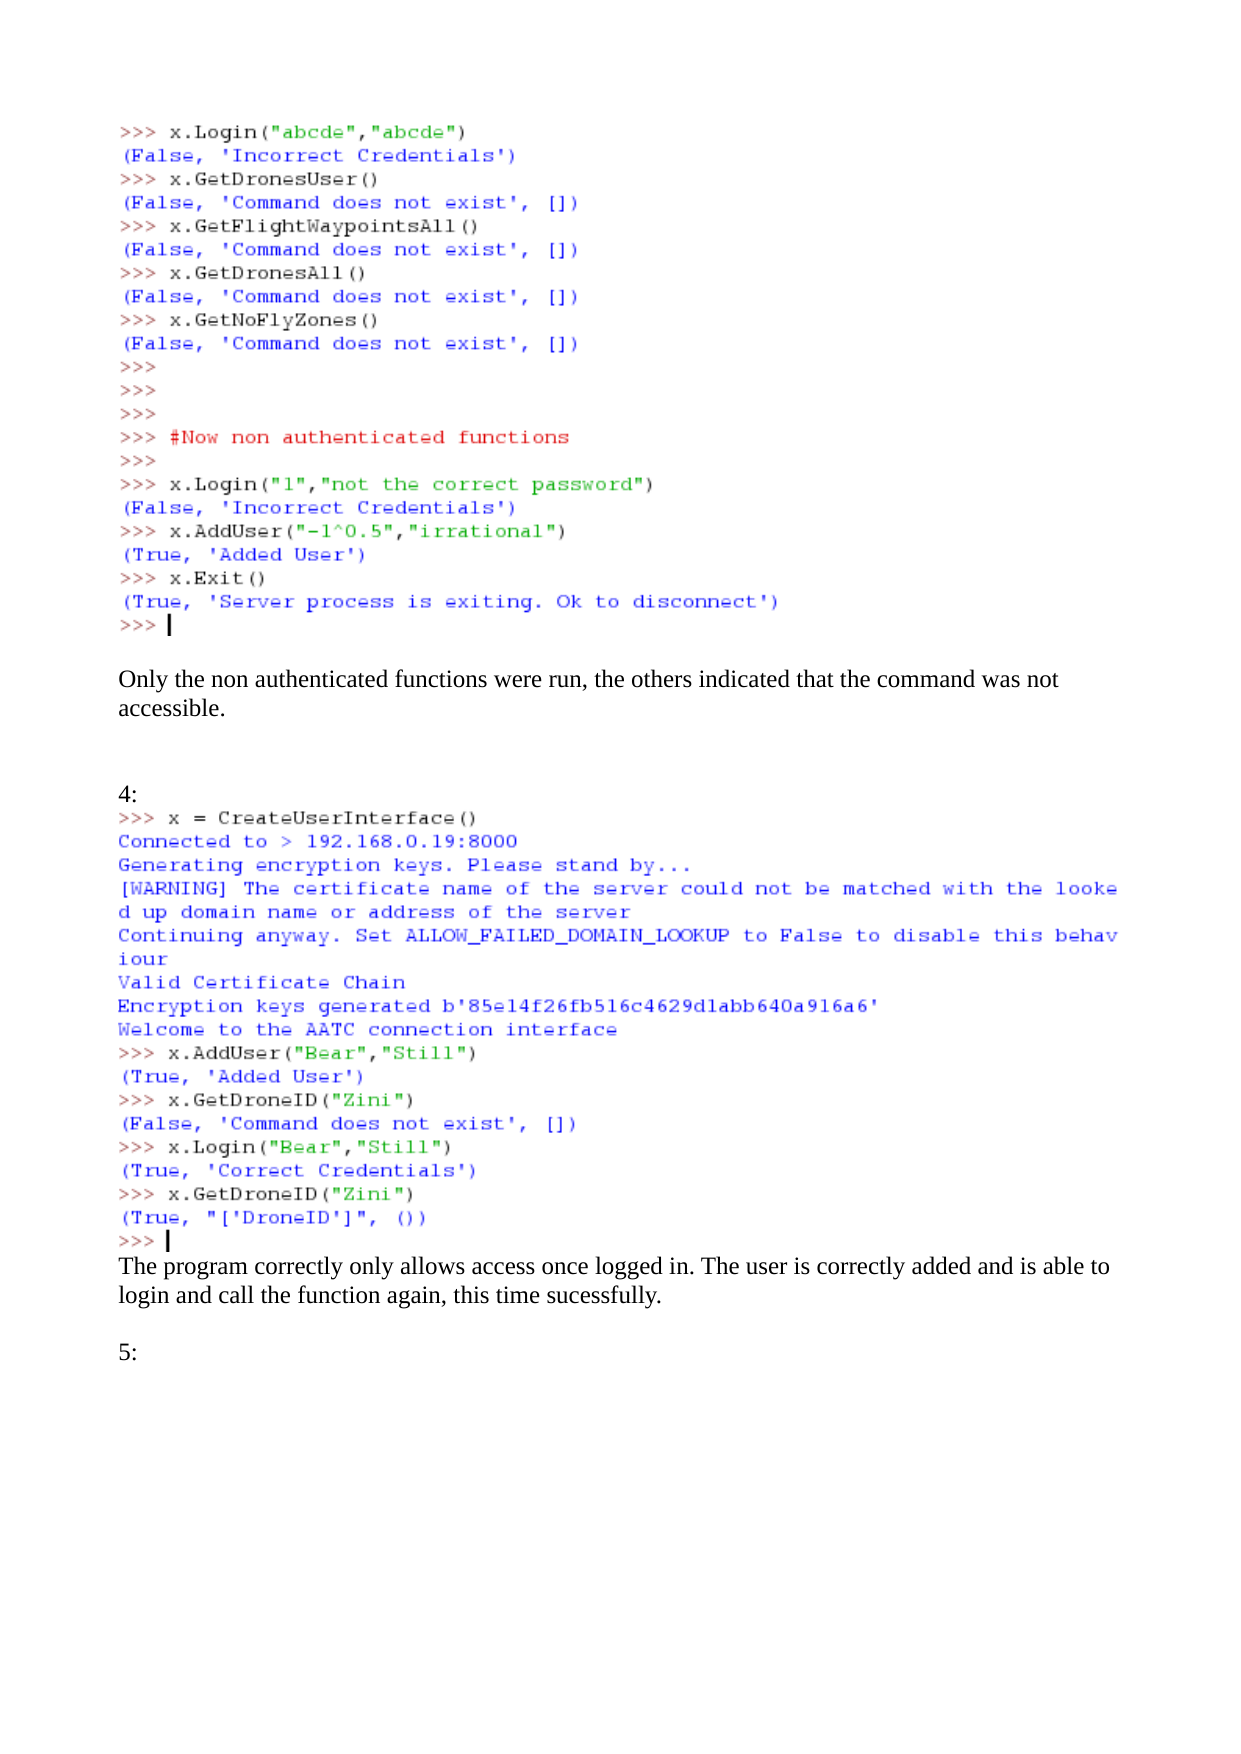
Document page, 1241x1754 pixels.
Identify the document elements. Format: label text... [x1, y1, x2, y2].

text The program correctly only allows access once logged in. The user is correctly added and is able to login and call the function again, this time sucessfully. [118, 1252, 1122, 1309]
picture [118, 118, 789, 636]
text 5: [118, 1337, 1122, 1366]
text Only the non authenticated functions were run, the others indicated that the command was not accessible. [118, 664, 1122, 722]
text 4: [118, 779, 1122, 807]
picture [118, 807, 1123, 1252]
